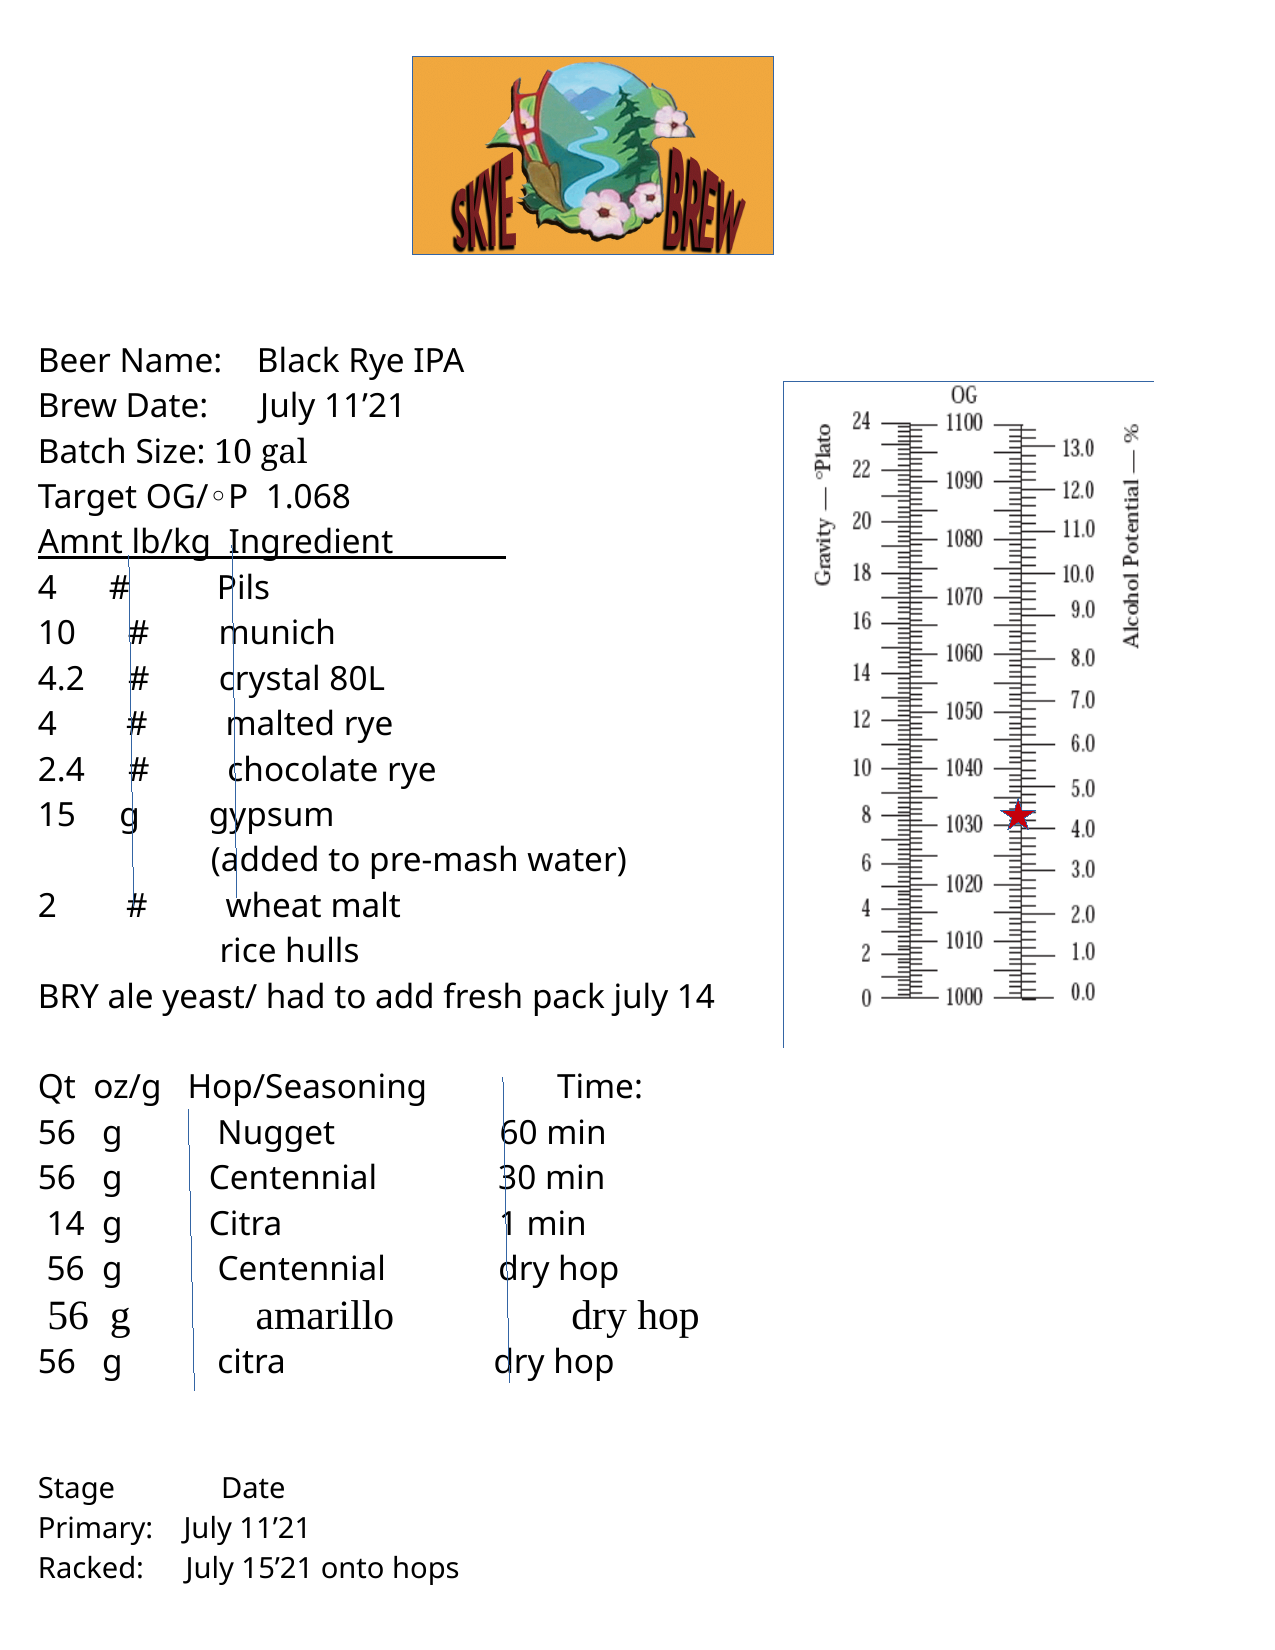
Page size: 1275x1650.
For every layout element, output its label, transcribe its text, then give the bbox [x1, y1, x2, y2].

text 2 # wheat malt [38, 882, 783, 927]
text [1154, 473, 1237, 518]
text Amnt lb/kg Ingredient [38, 518, 783, 564]
text 4 # malted rye [235, 700, 783, 745]
text 56 g citra dry hop [38, 1338, 1237, 1384]
text 56 g Centennial dry hop [38, 1245, 507, 1290]
text 56 g amarillo dry hop [38, 1290, 1237, 1338]
text 2.4 # chocolate rye [38, 745, 131, 791]
text Primary: July 11’21 [38, 1507, 1237, 1547]
text 10 # munich [38, 609, 132, 654]
text 15 g gypsum [1154, 791, 1237, 836]
text 10 # munich [130, 609, 783, 654]
text [1154, 518, 1237, 564]
text Racked: July 15’21 onto hops [38, 1547, 1237, 1587]
text BRY ale yeast/ had to add fresh pack july 14 [38, 972, 783, 1018]
text Qt oz/g Hop/Seasoning Time: [38, 1063, 1237, 1109]
text 14 g Citra 1 min [38, 1199, 507, 1245]
text 14 g Citra 1 min [506, 1199, 1237, 1245]
text 4.2 [38, 654, 130, 700]
text 56 g Nugget 60 min [504, 1109, 1237, 1154]
text 10 # munich [1154, 609, 1237, 654]
text Stage Date [38, 1422, 1237, 1507]
text 56 g Centennial 30 min [38, 1154, 505, 1199]
text 2.4 # chocolate rye [1154, 745, 1237, 791]
text [1154, 382, 1237, 427]
text 56 g Centennial dry hop [507, 1245, 1237, 1290]
text 2.4 # chocolate rye [232, 745, 783, 791]
text [1154, 972, 1237, 1018]
text 15 g gypsum [236, 791, 783, 836]
text Target OG/◦P 1.068 [38, 473, 783, 518]
text 4 # Pils [233, 564, 783, 609]
text 56 g Centennial 30 min [505, 1154, 1237, 1199]
text 4 # malted rye [1154, 700, 1237, 745]
text [1154, 427, 1237, 473]
text 4 # Pils [38, 564, 232, 609]
text Batch Size: 10 gal [38, 427, 783, 473]
text # crystal 80L [131, 654, 783, 700]
text [1154, 654, 1237, 700]
text [1154, 836, 1237, 882]
text [1154, 927, 1237, 972]
text Beer Name: Black Rye IPA [38, 337, 1237, 382]
text 4 # Pils [1154, 564, 1237, 609]
text 2.4 # chocolate rye [132, 745, 235, 791]
text 15 g gypsum [38, 791, 235, 836]
text [1154, 882, 1237, 927]
text 56 g Nugget 60 min [38, 1109, 504, 1154]
text 4 # malted rye [38, 700, 234, 745]
text rice hulls [38, 927, 783, 972]
text Brew Date: July 11’21 [38, 382, 783, 427]
text (added to pre-mash water) [38, 836, 783, 882]
